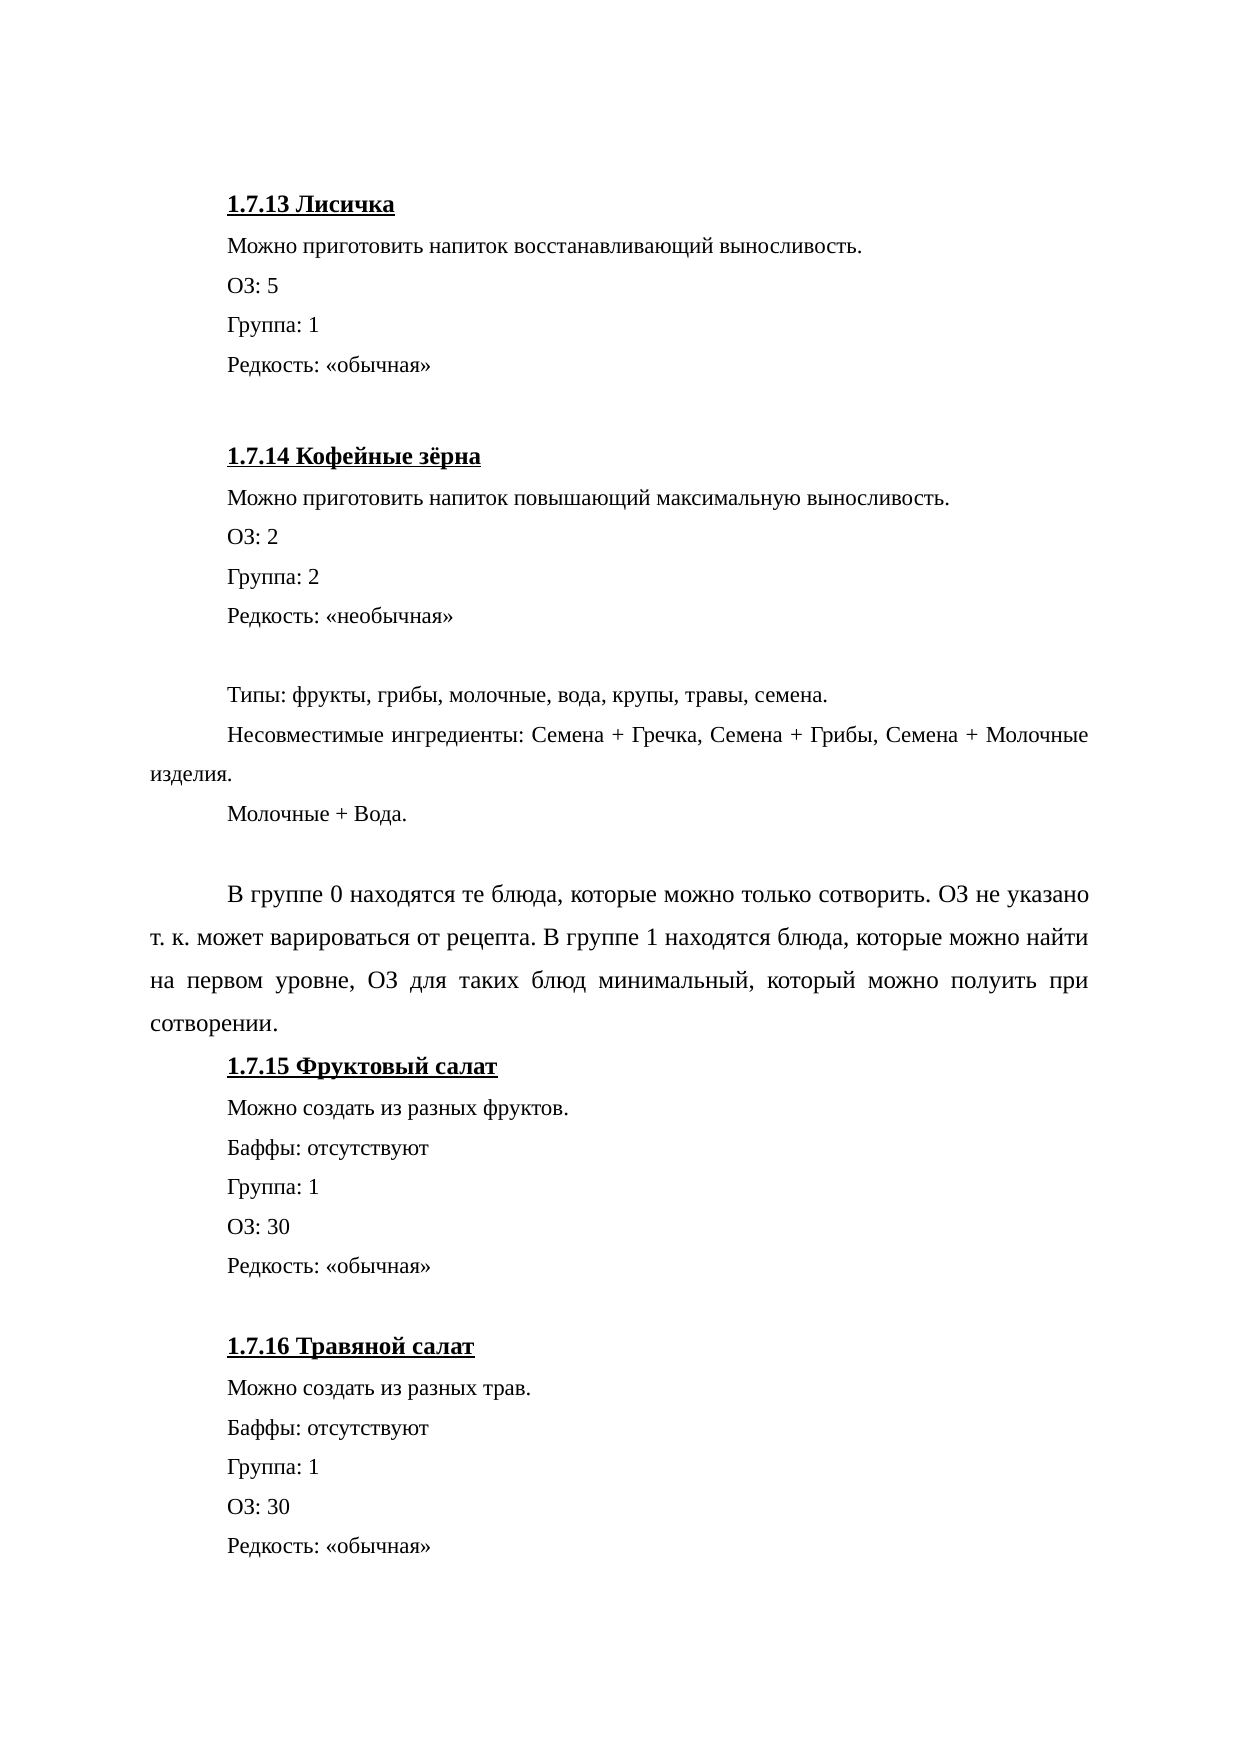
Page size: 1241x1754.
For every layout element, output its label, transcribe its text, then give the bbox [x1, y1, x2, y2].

text Баффы: отсутствуют [150, 1134, 1090, 1160]
text ОЗ: 30 [150, 1213, 1090, 1239]
text Можно приготовить напиток восстанавливающий выносливость. [150, 233, 1090, 259]
text Группа: 1 [150, 1173, 1090, 1200]
text Баффы: отсутствуют [150, 1414, 1090, 1440]
text Редкость: «обычная» [150, 1252, 1090, 1279]
text Можно создать из разных трав. [150, 1374, 1090, 1401]
text ОЗ: 30 [150, 1493, 1090, 1519]
text Можно создать из разных фруктов. [150, 1094, 1090, 1121]
text ОЗ: 5 [150, 272, 1090, 298]
text Редкость: «обычная» [150, 351, 1090, 377]
text Можно приготовить напиток повышающий максимальную выносливость. [150, 484, 1090, 510]
text 1.7.15 Фруктовый салат [150, 1051, 1090, 1080]
text 1.7.13 Лисичка [150, 189, 1090, 218]
text В группе 0 находятся те блюда, которые можно только сотворить. ОЗ не указано т. к. может варироваться от рецепта. В группе 1 находятся блюда, которые можно найти на первом уровне, ОЗ для таких блюд минимальный, который можно полуить при сотворении. [150, 879, 1090, 1037]
text Группа: 2 [150, 563, 1090, 589]
text Группа: 1 [150, 1453, 1090, 1480]
text Группа: 1 [150, 312, 1090, 338]
text 1.7.14 Кофейные зёрна [150, 441, 1090, 469]
text Молочные + Вода. [150, 800, 1090, 826]
text Типы: фрукты, грибы, молочные, вода, крупы, травы, семена. [150, 681, 1090, 708]
text Несовместимые ингредиенты: Семена + Гречка, Семена + Грибы, Семена + Молочные изделия. [150, 721, 1090, 787]
text Редкость: «обычная» [150, 1532, 1090, 1559]
text ОЗ: 2 [150, 523, 1090, 550]
text Редкость: «необычная» [150, 602, 1090, 629]
text 1.7.16 Травяной салат [150, 1331, 1090, 1360]
